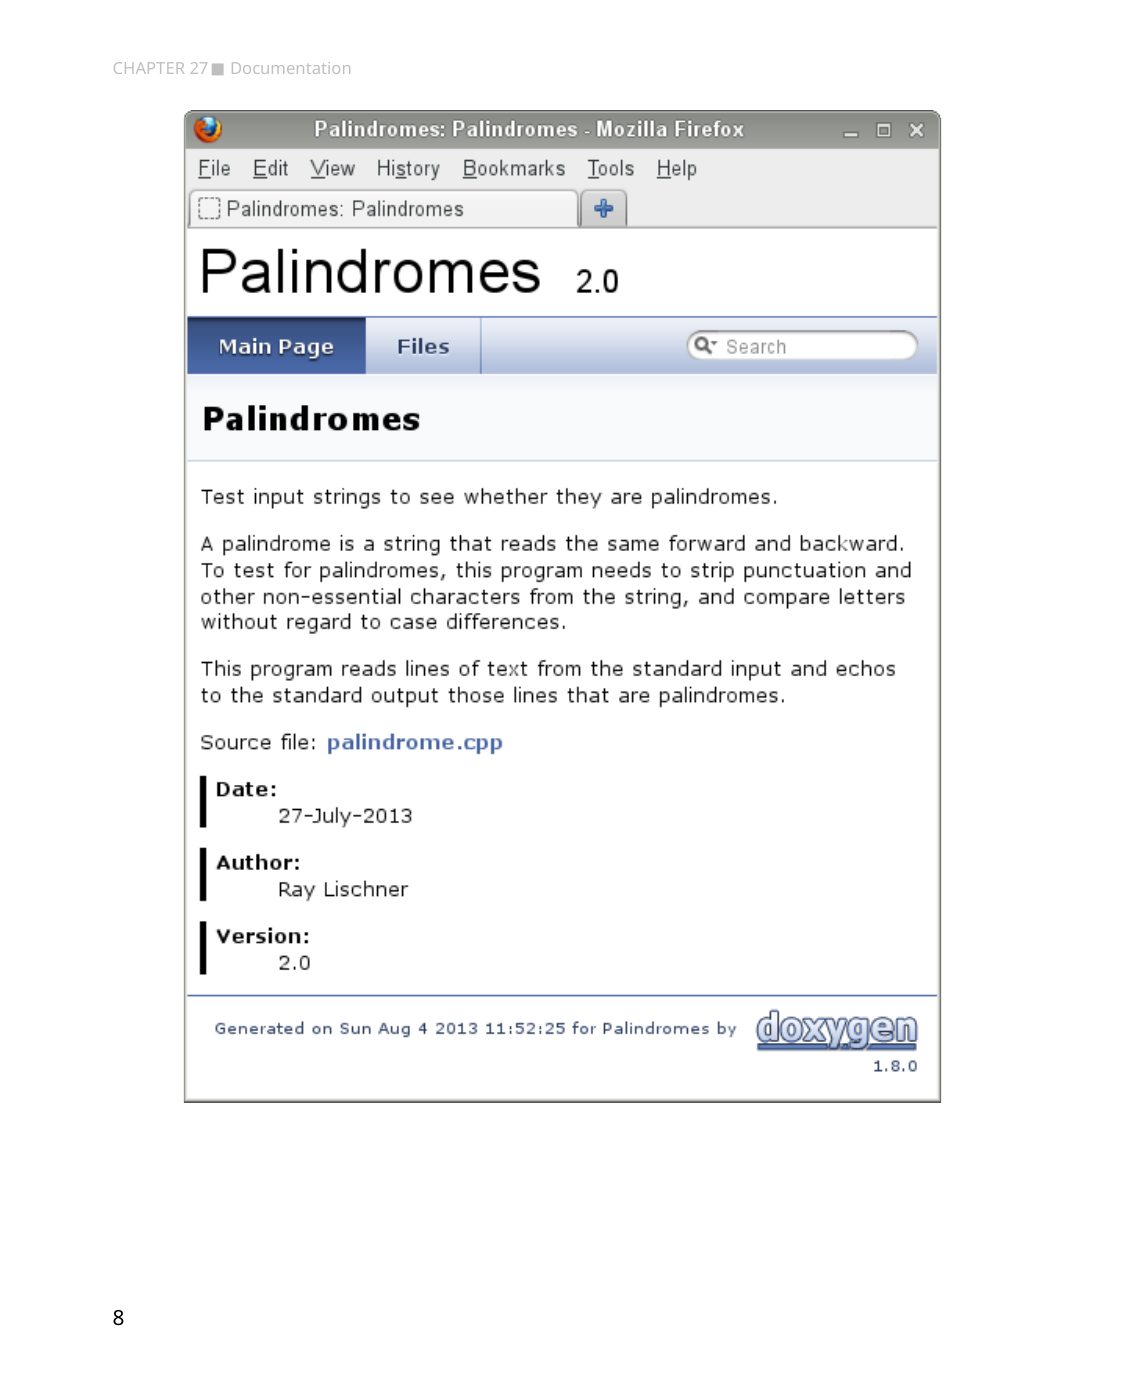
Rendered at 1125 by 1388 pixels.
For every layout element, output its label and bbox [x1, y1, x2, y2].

picture [183, 110, 942, 1103]
